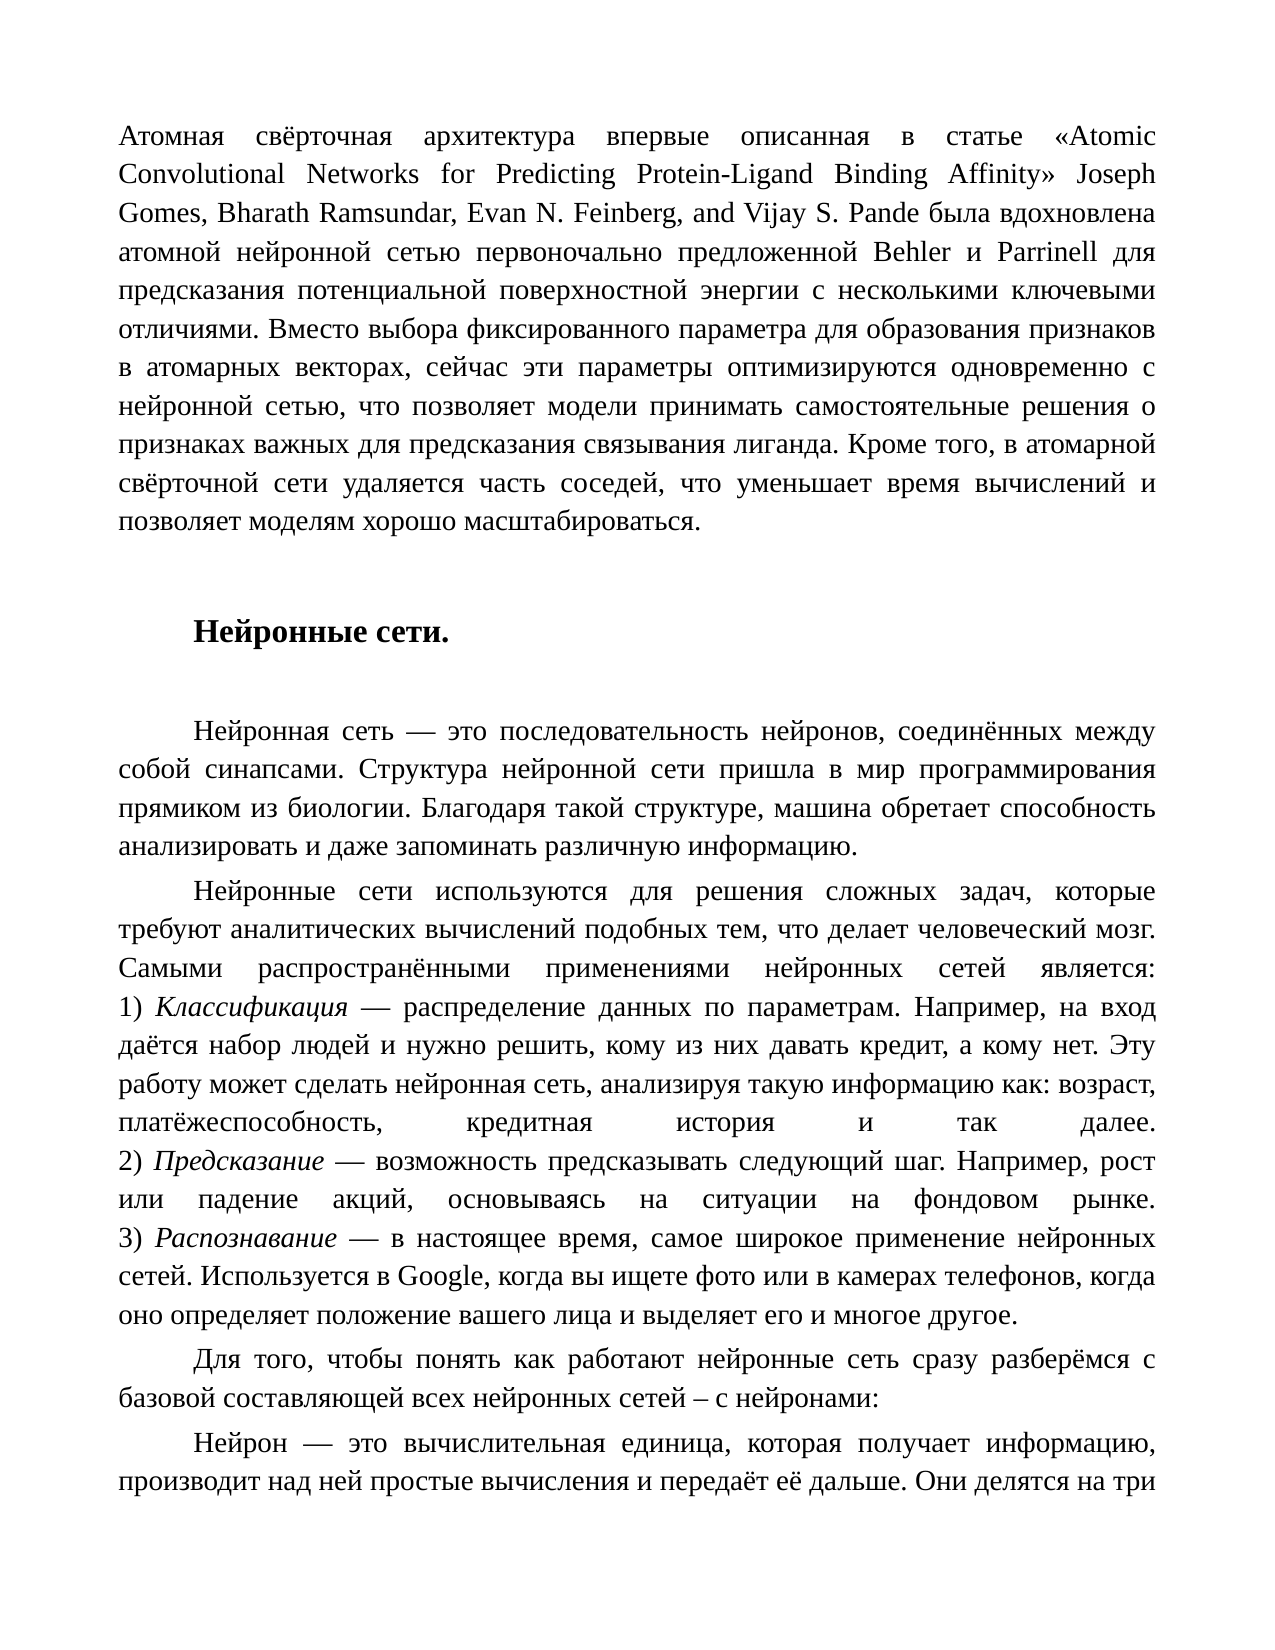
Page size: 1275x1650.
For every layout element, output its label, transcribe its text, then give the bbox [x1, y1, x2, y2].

subtitle Нейронные сети. [118, 612, 1157, 650]
text Нейронная сеть — это последовательность нейронов, соединённых между собой синапсами. Структура нейронной сети пришла в мир программирования прямиком из биологии. Благодаря такой структуре, машина обретает способность анализировать и даже запоминать различную информацию. [118, 713, 1157, 862]
text Нейронные сети используются для решения сложных задач, которые требуют аналитических вычислений подобных тем, что делает человеческий мозг. Самыми распространёнными применениями нейронных сетей является: 1) Классификация — распределение данных по параметрам. Например, на вход даётся набор людей и нужно решить, кому из них давать кредит, а кому нет. Эту работу может сделать нейронная сеть, анализируя такую информацию как: возраст, платёжеспособность, кредитная история и так далее. 2) Предсказание — возможность предсказывать следующий шаг. Например, рост или падение акций, основываясь на ситуации на фондовом рынке. 3) Распознавание — в настоящее время, самое широкое применение нейронных сетей. Используется в Google, когда вы ищете фото или в камерах телефонов, когда оно определяет положение вашего лица и выделяет его и многое другое. [118, 873, 1157, 1331]
text Атомная свёрточная архитектура впервые описанная в статье «Atomic Convolutional Networks for Predicting Protein-Ligand Binding Affinity» Joseph Gomes, Bharath Ramsundar, Evan N. Feinberg, and Vijay S. Pande была вдохновлена атомной нейронной сетью первоночально предложенной Behler и Parrinell для предсказания потенциальной поверхностной энергии с несколькими ключевыми отличиями. Вместо выбора фиксированного параметра для образования признаков в атомарных векторах, сейчас эти параметры оптимизируются одновременно с нейронной сетью, что позволяет модели принимать самостоятельные решения о признаках важных для предсказания связывания лиганда. Кроме того, в атомарной свёрточной сети удаляется часть соседей, что уменьшает время вычислений и позволяет моделям хорошо масштабироваться. [118, 118, 1157, 537]
text Нейрон — это вычислительная единица, которая получает информацию, производит над ней простые вычисления и передаёт её дальше. Они делятся на три [118, 1425, 1157, 1497]
text Для того, чтобы понять как работают нейронные сеть сразу разберёмся с базовой составляющей всех нейронных сетей – с нейронами: [118, 1342, 1157, 1414]
